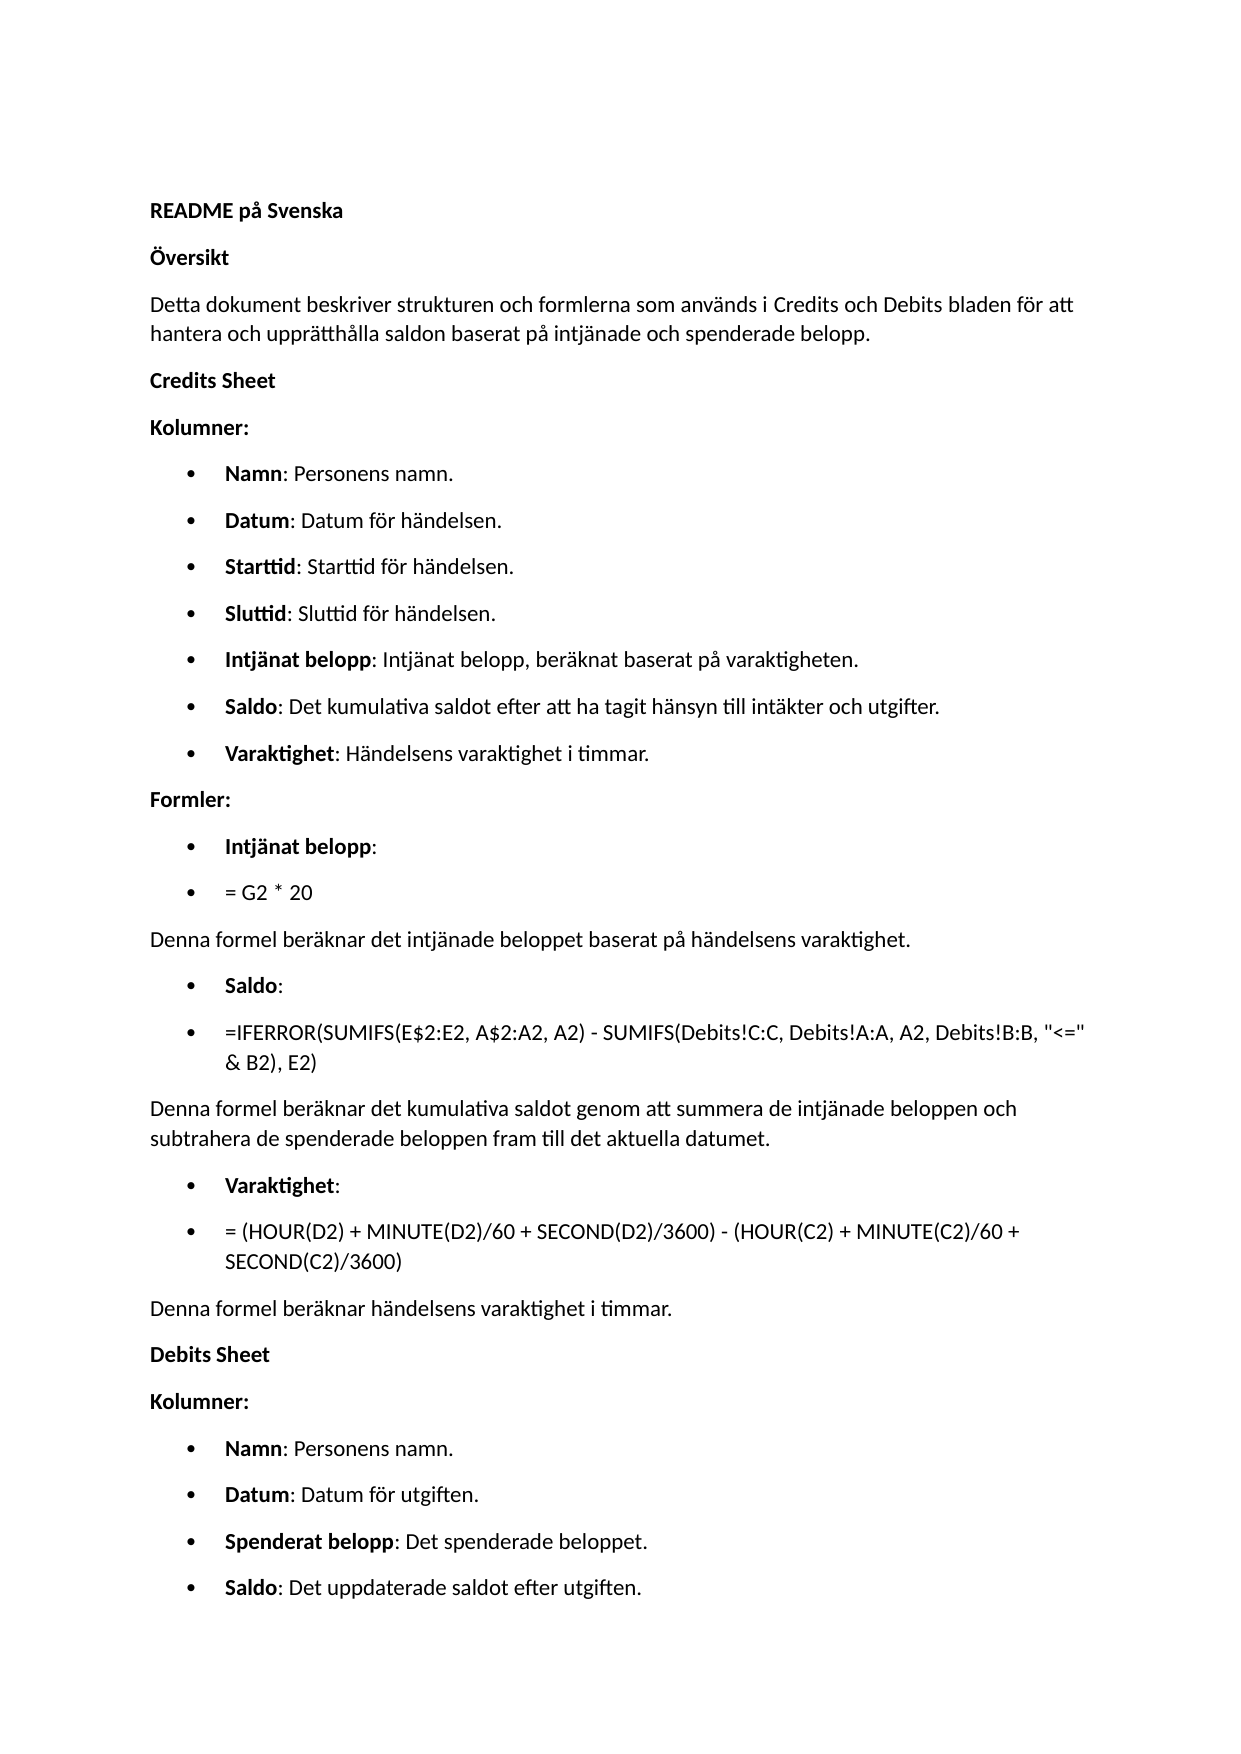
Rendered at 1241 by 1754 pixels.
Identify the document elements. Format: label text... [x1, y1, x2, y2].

text Debits Sheet [150, 1341, 1090, 1368]
list =IFERROR(SUMIFS(E$2:E2, A$2:A2, A2) - SUMIFS(Debits!C:C, Debits!A:A, A2, Debits!B:B, "<=" & B2), E2) [187, 1018, 1090, 1076]
list Starttid: Starttid för händelsen. [187, 552, 1090, 580]
text Översikt [150, 243, 1090, 271]
list = G2 * 20 [187, 878, 1090, 906]
list Saldo: [187, 971, 1090, 999]
list Spenderat belopp: Det spenderade beloppet. [187, 1527, 1090, 1555]
text README på Svenska [150, 197, 1090, 224]
list Namn: Personens namn. [187, 1434, 1090, 1462]
text Formler: [150, 785, 1090, 813]
list Datum: Datum för händelsen. [187, 506, 1090, 534]
text Detta dokument beskriver strukturen och formlerna som används i Credits och Debits bladen för att hantera och upprätthålla saldon baserat på intjänade och spenderade belopp. [150, 290, 1090, 348]
list Saldo: Det kumulativa saldot efter att ha tagit hänsyn till intäkter och utgifter. [187, 692, 1090, 720]
text Kolumner: [150, 1387, 1090, 1415]
list Sluttid: Sluttid för händelsen. [187, 599, 1090, 627]
list Intjänat belopp: Intjänat belopp, beräknat baserat på varaktigheten. [187, 646, 1090, 673]
list Varaktighet: [187, 1171, 1090, 1199]
list Datum: Datum för utgiften. [187, 1480, 1090, 1508]
text Credits Sheet [150, 366, 1090, 394]
text Denna formel beräknar händelsens varaktighet i timmar. [150, 1294, 1090, 1322]
list Saldo: Det uppdaterade saldot efter utgiften. [187, 1573, 1090, 1601]
list Intjänat belopp: [187, 832, 1090, 860]
text Denna formel beräknar det intjänade beloppet baserat på händelsens varaktighet. [150, 925, 1090, 953]
list Varaktighet: Händelsens varaktighet i timmar. [187, 739, 1090, 767]
list = (HOUR(D2) + MINUTE(D2)/60 + SECOND(D2)/3600) - (HOUR(C2) + MINUTE(C2)/60 + SECOND(C2)/3600) [187, 1217, 1090, 1275]
text Denna formel beräknar det kumulativa saldot genom att summera de intjänade beloppen och subtrahera de spenderade beloppen fram till det aktuella datumet. [150, 1094, 1090, 1152]
list Namn: Personens namn. [187, 459, 1090, 487]
text Kolumner: [150, 413, 1090, 441]
